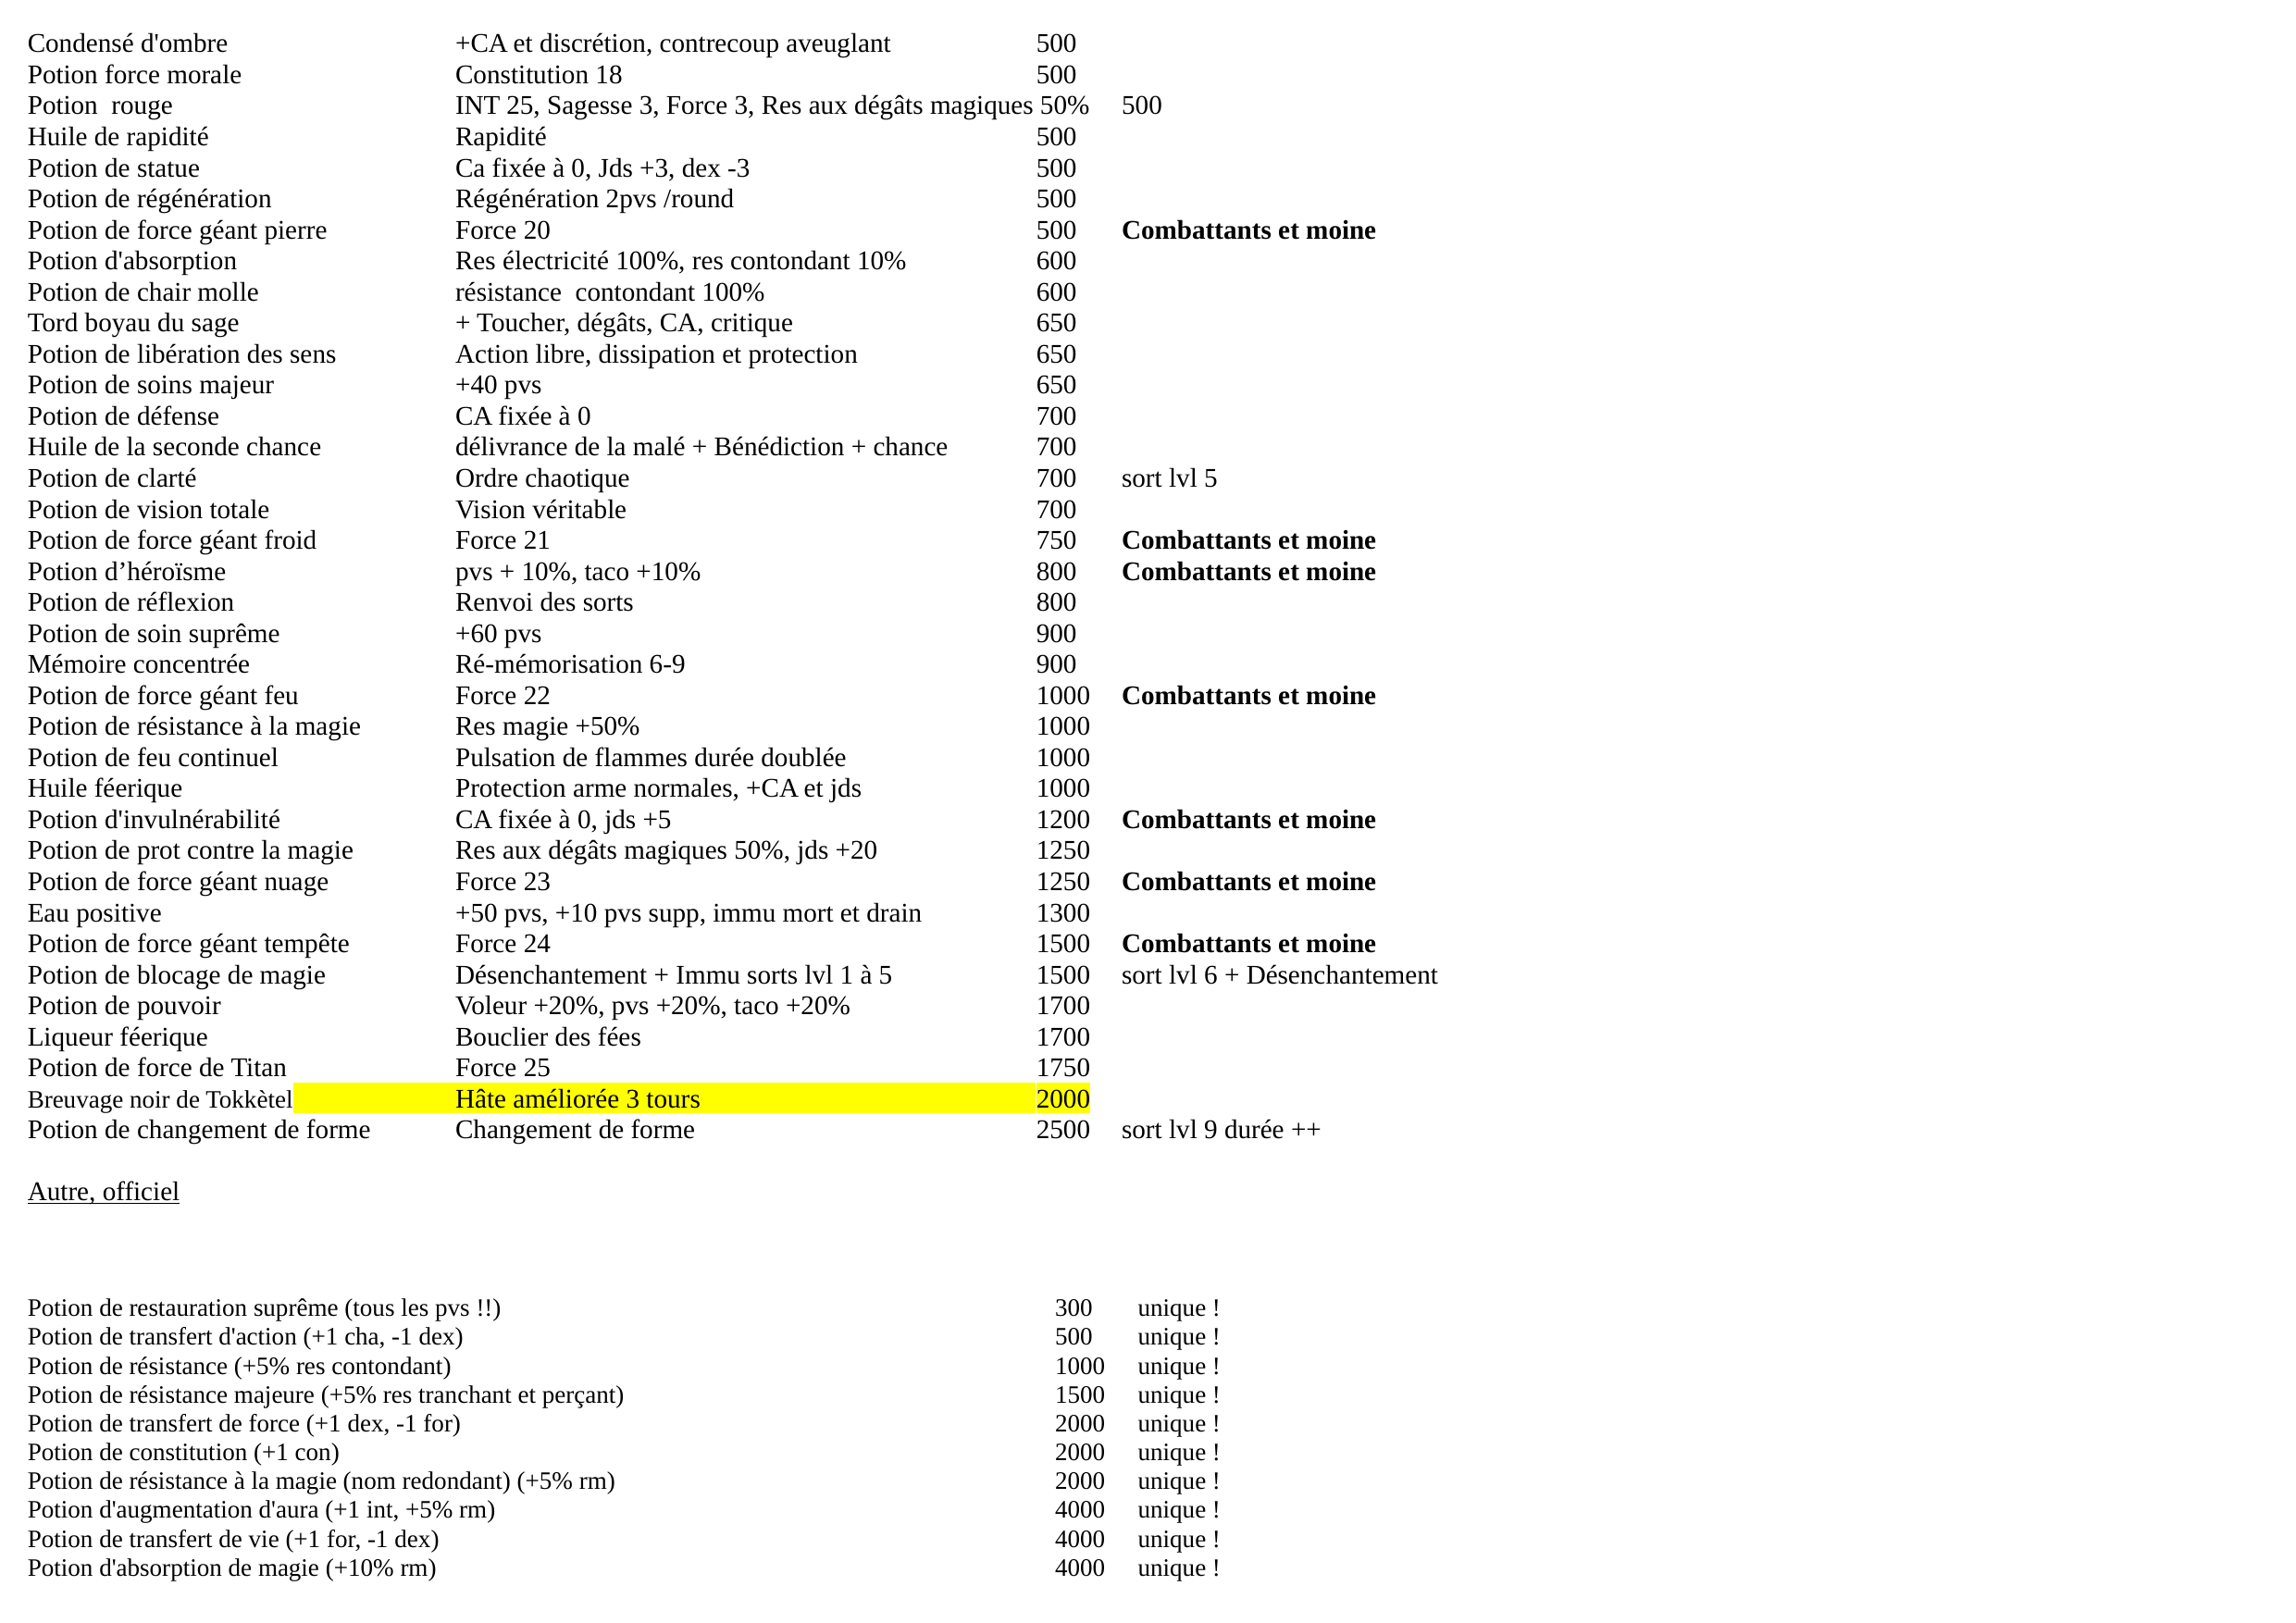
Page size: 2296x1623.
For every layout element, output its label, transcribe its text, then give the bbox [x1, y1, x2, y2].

text Potion de changement de forme Changement de forme 2500 sort lvl 9 durée ++ [27, 1113, 2268, 1145]
text Potion d'absorption de magie (+10% rm) 4000 unique ! [27, 1553, 2268, 1581]
text Potion de clarté Ordre chaotique 700 sort lvl 5 [27, 462, 2268, 493]
text Potion de libération des sens Action libre, dissipation et protection 650 [27, 338, 2268, 368]
text Potion de force géant nuage Force 23 1250 Combattants et moine [27, 865, 2268, 897]
text Potion de soins majeur +40 pvs 650 [27, 368, 2268, 400]
text Potion de force géant pierre Force 20 500 Combattants et moine [27, 214, 2268, 244]
text Tord boyau du sage + Toucher, dégâts, CA, critique 650 [27, 306, 2268, 338]
text Huile féerique Protection arme normales, +CA et jds 1000 [27, 772, 2268, 803]
text Potion de transfert de force (+1 dex, -1 for) 2000 unique ! [27, 1408, 2268, 1437]
text Huile de la seconde chance délivrance de la malé + Bénédiction + chance 700 [27, 431, 2268, 462]
text Potion de résistance à la magie Res magie +50% 1000 [27, 710, 2268, 741]
text Potion de réflexion Renvoi des sorts 800 [27, 586, 2268, 617]
text Potion de résistance majeure (+5% res tranchant et perçant) 1500 unique ! [27, 1380, 2268, 1408]
text Potion de force géant tempête Force 24 1500 Combattants et moine [27, 927, 2268, 959]
text Huile de rapidité Rapidité 500 [27, 120, 2268, 152]
text Condensé d'ombre +CA et discrétion, contrecoup aveuglant 500 [27, 27, 2268, 58]
text Potion de soin suprême +60 pvs 900 [27, 617, 2268, 648]
text Potion d’héroïsme pvs + 10%, taco +10% 800 Combattants et moine [27, 555, 2268, 586]
text Potion de statue Ca fixée à 0, Jds +3, dex -3 500 [27, 152, 2268, 182]
text Breuvage noir de Tokkètel Hâte améliorée 3 tours 2000 [27, 1083, 2268, 1113]
text Potion de force géant feu Force 22 1000 Combattants et moine [27, 679, 2268, 710]
text Potion de constitution (+1 con) 2000 unique ! [27, 1437, 2268, 1466]
text Potion de blocage de magie Désenchantement + Immu sorts lvl 1 à 5 1500 sort lvl 6 + Désenchantement [27, 959, 2268, 989]
text Potion de résistance à la magie (nom redondant) (+5% rm) 2000 unique ! [27, 1466, 2268, 1495]
text Eau positive +50 pvs, +10 pvs supp, immu mort et drain 1300 [27, 897, 2268, 927]
text Potion d'absorption Res électricité 100%, res contondant 10% 600 [27, 244, 2268, 276]
text Potion de chair molle résistance contondant 100% 600 [27, 276, 2268, 306]
text Potion d'augmentation d'aura (+1 int, +5% rm) 4000 unique ! [27, 1495, 2268, 1524]
text Potion de force de Titan Force 25 1750 [27, 1051, 2268, 1083]
text Potion de transfert de vie (+1 for, -1 dex) 4000 unique ! [27, 1524, 2268, 1553]
text Potion de défense CA fixée à 0 700 [27, 400, 2268, 431]
text Autre, officiel [27, 1176, 2268, 1207]
text Potion de restauration suprême (tous les pvs !!) 300 unique ! [27, 1293, 2268, 1322]
text Potion d'invulnérabilité CA fixée à 0, jds +5 1200 Combattants et moine [27, 803, 2268, 835]
text Potion de force géant froid Force 21 750 Combattants et moine [27, 524, 2268, 555]
text Potion rouge INT 25, Sagesse 3, Force 3, Res aux dégâts magiques 50% 500 [27, 90, 2268, 120]
text Potion de pouvoir Voleur +20%, pvs +20%, taco +20% 1700 [27, 989, 2268, 1021]
text Potion de prot contre la magie Res aux dégâts magiques 50%, jds +20 1250 [27, 835, 2268, 865]
text Potion de régénération Régénération 2pvs /round 500 [27, 182, 2268, 214]
text Mémoire concentrée Ré-mémorisation 6-9 900 [27, 648, 2268, 679]
text Potion force morale Constitution 18 500 [27, 58, 2268, 90]
text Potion de résistance (+5% res contondant) 1000 unique ! [27, 1351, 2268, 1380]
text Potion de transfert d'action (+1 cha, -1 dex) 500 unique ! [27, 1322, 2268, 1351]
text Potion de feu continuel Pulsation de flammes durée doublée 1000 [27, 741, 2268, 772]
text Potion de vision totale Vision véritable 700 [27, 493, 2268, 524]
text Liqueur féerique Bouclier des fées 1700 [27, 1021, 2268, 1051]
